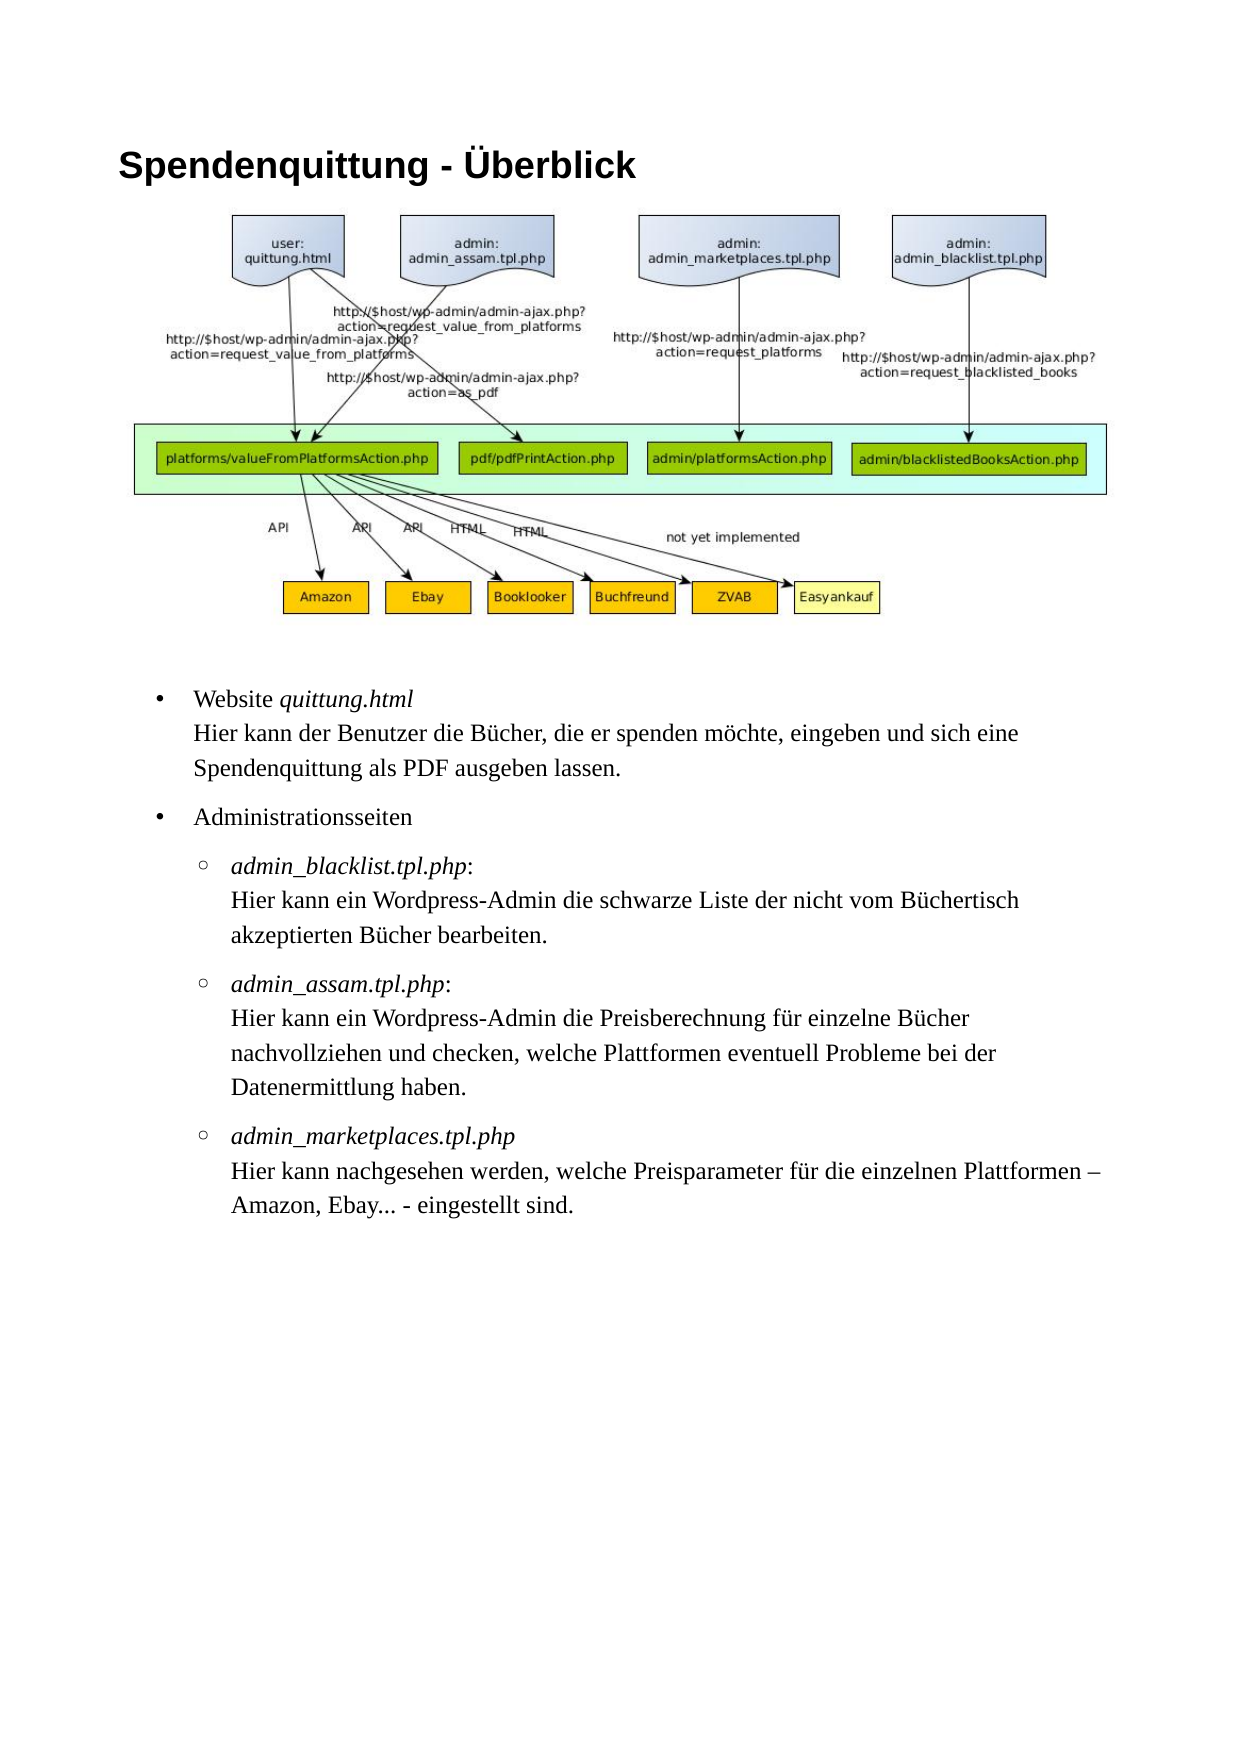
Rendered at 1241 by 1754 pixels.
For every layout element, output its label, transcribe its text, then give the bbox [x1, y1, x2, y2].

list Website quittung.html Hier kann der Benutzer die Bücher, die er spenden möchte, eingeben und sich eine Spendenquittung als PDF ausgeben lassen. [156, 684, 1122, 781]
subtitle Spendenquittung - Überblick [118, 143, 1122, 187]
picture [118, 199, 1123, 629]
list admin_assam.tpl.php: Hier kann ein Wordpress-Admin die Preisberechnung für einzelne Bücher nachvollziehen und checken, welche Plattformen eventuell Probleme bei der Datenermittlung haben. [193, 969, 1122, 1101]
list Administrationsseiten [156, 802, 1122, 830]
list admin_blacklist.tpl.php: Hier kann ein Wordpress-Admin die schwarze Liste der nicht vom Büchertisch akzeptierten Bücher bearbeiten. [193, 851, 1122, 948]
list admin_marketplaces.tpl.php Hier kann nachgesehen werden, welche Preisparameter für die einzelnen Plattformen – Amazon, Ebay... - eingestellt sind. [193, 1121, 1122, 1219]
